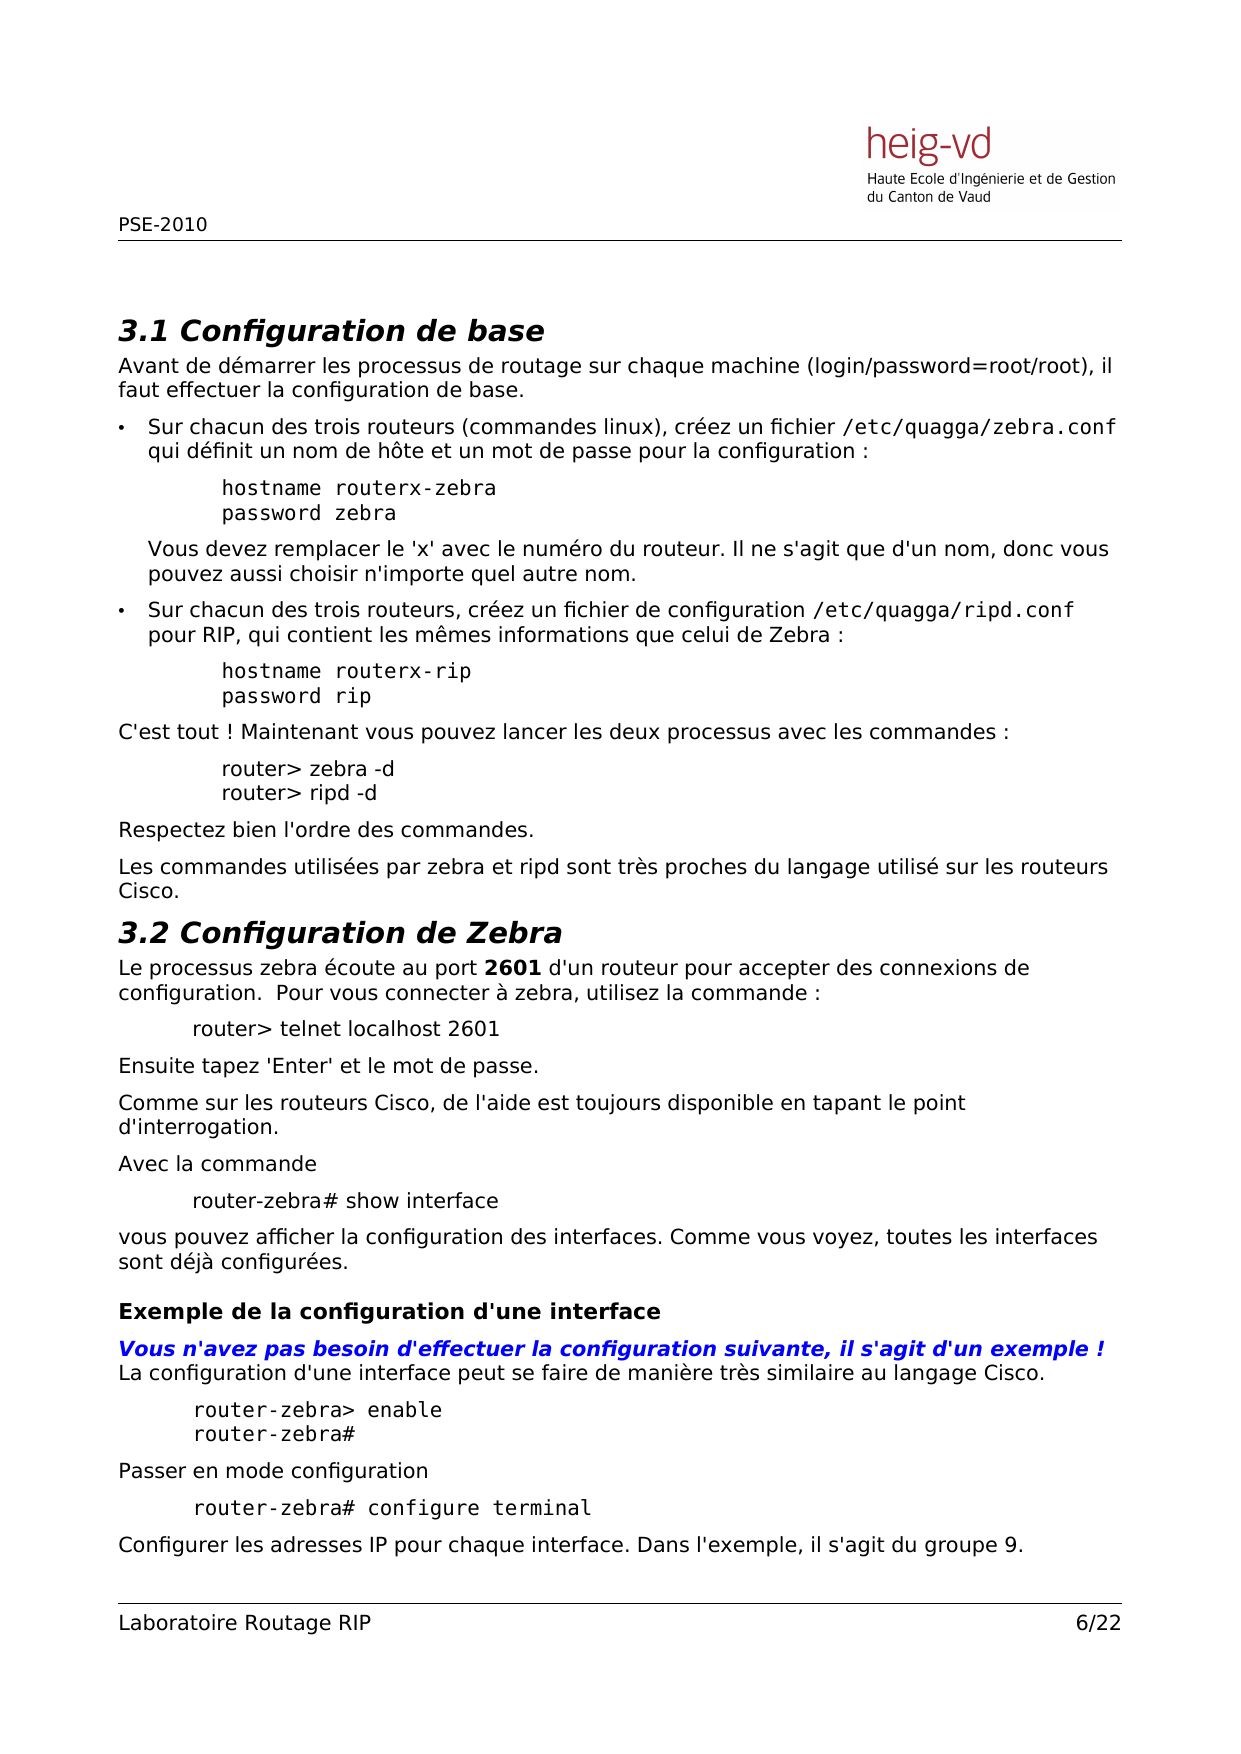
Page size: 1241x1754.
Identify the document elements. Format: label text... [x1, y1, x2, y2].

picture [860, 118, 1121, 212]
text Comme sur les routeurs Cisco, de l'aide est toujours disponible en tapant le point d'interrogation. [118, 1091, 1122, 1139]
text Le processus zebra écoute au port 2601 d'un routeur pour accepter des connexions de configuration. Pour vous connecter à zebra, utilisez la commande : [118, 956, 1122, 1005]
text router> telnet localhost 2601 [192, 1017, 1122, 1042]
text Configurer les adresses IP pour chaque interface. Dans l'exemple, il s'agit du groupe 9. [118, 1533, 1122, 1557]
subtitle Exemple de la configuration d'une interface [118, 1299, 1122, 1325]
subtitle Configuration de base [118, 314, 1122, 348]
text router-zebra# show interface [192, 1189, 1122, 1213]
list hostname routerx-rip password rip [192, 659, 1122, 708]
list Sur chacun des trois routeurs, créez un fichier de configuration /etc/quagga/ripd.conf pour RIP, qui contient les mêmes informations que celui de Zebra : [118, 598, 1122, 647]
text Les commandes utilisées par zebra et ripd sont très proches du langage utilisé sur les routeurs Cisco. [118, 855, 1122, 904]
text Passer en mode configuration [118, 1459, 1122, 1484]
text C'est tout ! Maintenant vous pouvez lancer les deux processus avec les commandes : [118, 721, 1122, 745]
list Sur chacun des trois routeurs (commandes linux), créez un fichier /etc/quagga/zebra.conf qui définit un nom de hôte et un mot de passe pour la configuration : [118, 415, 1122, 464]
list router> zebra -d router> ripd -d [192, 757, 1122, 806]
text Respectez bien l'ordre des commandes. [118, 818, 1122, 843]
subtitle Configuration de Zebra [118, 916, 1122, 950]
text vous pouvez afficher la configuration des interfaces. Comme vous voyez, toutes les interfaces sont déjà configurées. [118, 1226, 1122, 1274]
text router-zebra# configure terminal [192, 1496, 1122, 1520]
list Vous devez remplacer le 'x' avec le numéro du routeur. Il ne s'agit que d'un nom, donc vous pouvez aussi choisir n'importe quel autre nom. [118, 537, 1122, 586]
text Ensuite tapez 'Enter' et le mot de passe. [118, 1054, 1122, 1078]
text Avec la commande [118, 1152, 1122, 1176]
list hostname routerx-zebra password zebra [192, 476, 1122, 525]
text Avant de démarrer les processus de routage sur chaque machine (login/password=root/root), il faut effectuer la configuration de base. [118, 354, 1122, 403]
text router-zebra> enable router-zebra# [192, 1398, 1122, 1447]
text Vous n'avez pas besoin d'effectuer la configuration suivante, il s'agit d'un exemple ! La configuration d'une interface peut se faire de manière très similaire au langage Cisco. [118, 1337, 1122, 1386]
